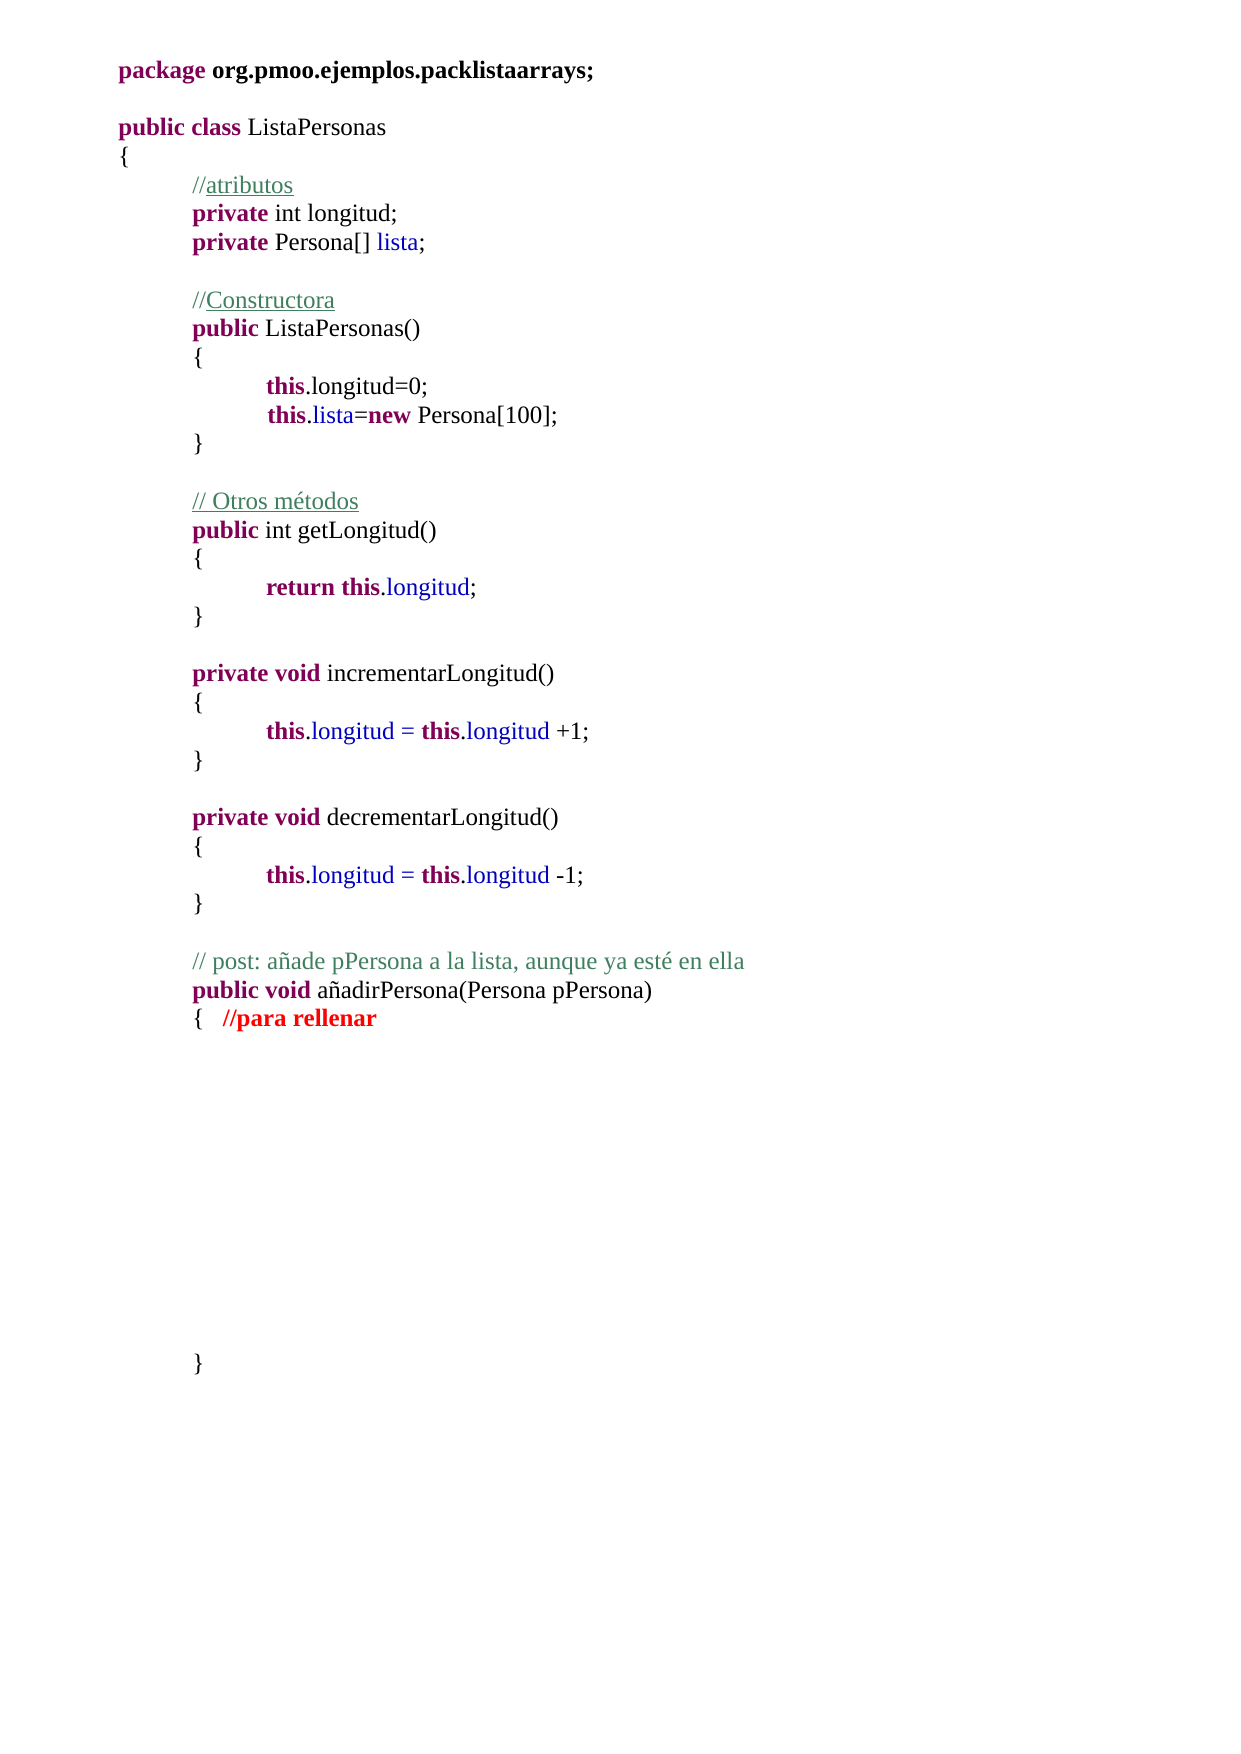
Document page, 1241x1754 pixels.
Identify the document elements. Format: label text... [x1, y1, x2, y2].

text private int longitud; [118, 198, 1122, 227]
text // post: añade pPersona a la lista, aunque ya esté en ella [118, 946, 1122, 975]
text public void añadirPersona(Persona pPersona) [118, 975, 1122, 1003]
text private void decrementarLongitud() [118, 802, 1122, 831]
text { [118, 831, 1122, 860]
text public class ListaPersonas [118, 112, 1122, 141]
text { //para rellenar [118, 1003, 1122, 1032]
text } [118, 888, 1122, 917]
text public int getLongitud() [118, 515, 1122, 543]
text } [118, 1348, 1122, 1377]
text } [118, 428, 1122, 457]
text { [118, 141, 1122, 170]
text package org.pmoo.ejemplos.packlistaarrays; [118, 55, 1122, 83]
text private void incrementarLongitud() [118, 658, 1122, 687]
text } [118, 745, 1122, 773]
text this.longitud = this.longitud -1; [118, 860, 1122, 888]
text this.longitud = this.longitud +1; [118, 716, 1122, 745]
text { [118, 543, 1122, 572]
text //Constructora [118, 285, 1122, 313]
text // Otros métodos [118, 486, 1122, 515]
text private Persona[] lista; [118, 227, 1122, 256]
text return this.longitud; [118, 572, 1122, 601]
text //atributos [118, 170, 1122, 198]
text { [118, 687, 1122, 716]
text public ListaPersonas() [118, 313, 1122, 342]
text this.longitud=0; [118, 371, 1122, 400]
text { [118, 342, 1122, 371]
text this.lista=new Persona[100]; [118, 400, 1122, 428]
text } [118, 601, 1122, 630]
